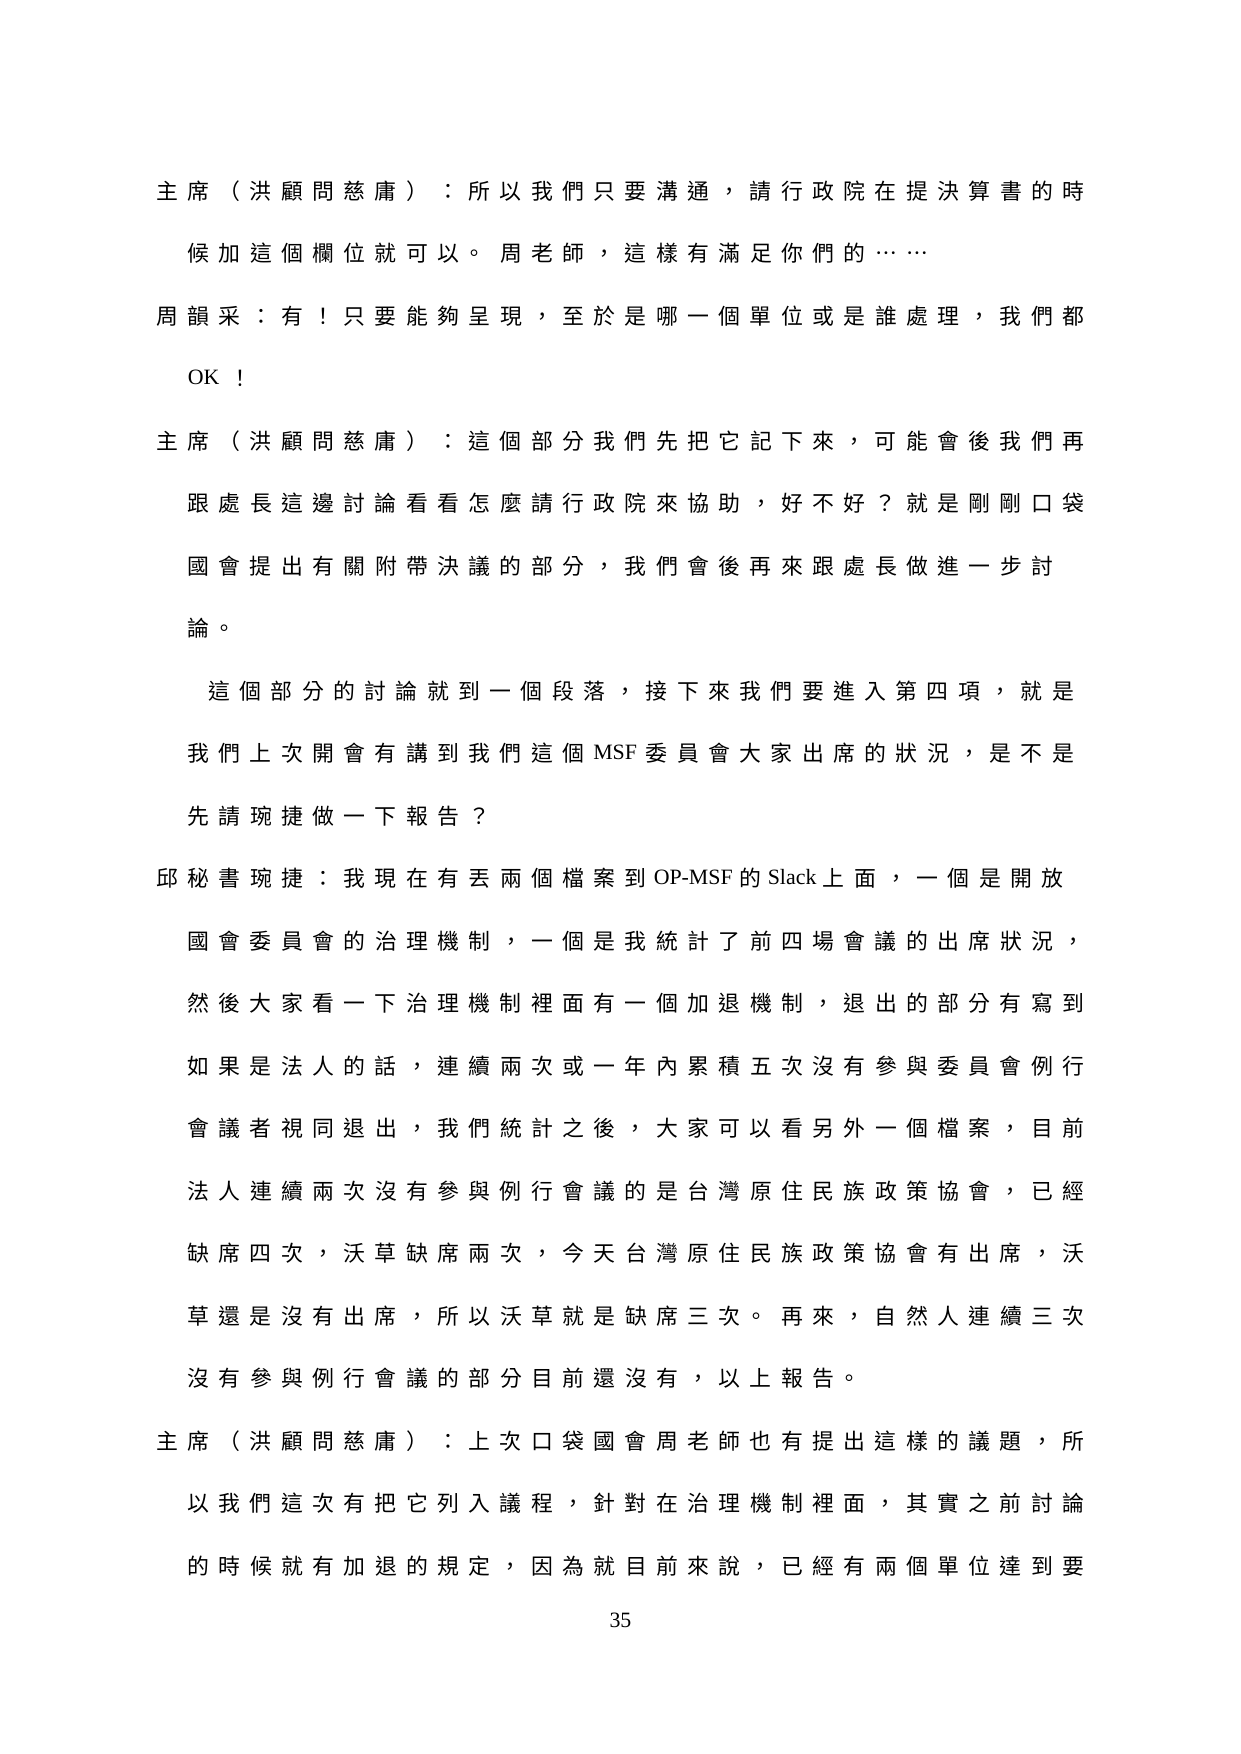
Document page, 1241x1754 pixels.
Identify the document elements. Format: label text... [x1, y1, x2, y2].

text 這個部分的討論就到一個段落，接下來我們要進入第四項，就是我們上次開會有講到我們這個MSF委員會大家出席的狀況，是不是先請琬捷做一下報告？ [173, 658, 1089, 846]
text 主席（洪顧問慈庸）：這個部分我們先把它記下來，可能會後我們再跟處長這邊討論看看怎麼請行政院來協助，好不好？就是剛剛口袋國會提出有關附帶決議的部分，我們會後再來跟處長做進一步討論。 [151, 408, 1089, 658]
text 主席（洪顧問慈庸）：上次口袋國會周老師也有提出這樣的議題，所以我們這次有把它列入議程，針對在治理機制裡面，其實之前討論的時候就有加退的規定，因為就目前來說，已經有兩個單位達到要 [151, 1408, 1089, 1596]
text 邱秘書琬捷：我現在有丟兩個檔案到OP-MSF的Slack上面，一個是開放國會委員會的治理機制，一個是我統計了前四場會議的出席狀況，然後大家看一下治理機制裡面有一個加退機制，退出的部分有寫到如果是法人的話，連續兩次或一年內累積五次沒有參與委員會例行會議者視同退出，我們統計之後，大家可以看另外一個檔案，目前法人連續兩次沒有參與例行會議的是台灣原住民族政策協會，已經缺席四次，沃草缺席兩次，今天台灣原住民族政策協會有出席，沃草還是沒有出席，所以沃草就是缺席三次。再來，自然人連續三次沒有參與例行會議的部分目前還沒有，以上報告。 [151, 846, 1089, 1408]
text 周韻采：有！只要能夠呈現，至於是哪一個單位或是誰處理，我們都OK！ [151, 283, 1089, 408]
text 主席（洪顧問慈庸）：所以我們只要溝通，請行政院在提決算書的時候加這個欄位就可以。周老師，這樣有滿足你們的…… [151, 158, 1089, 283]
